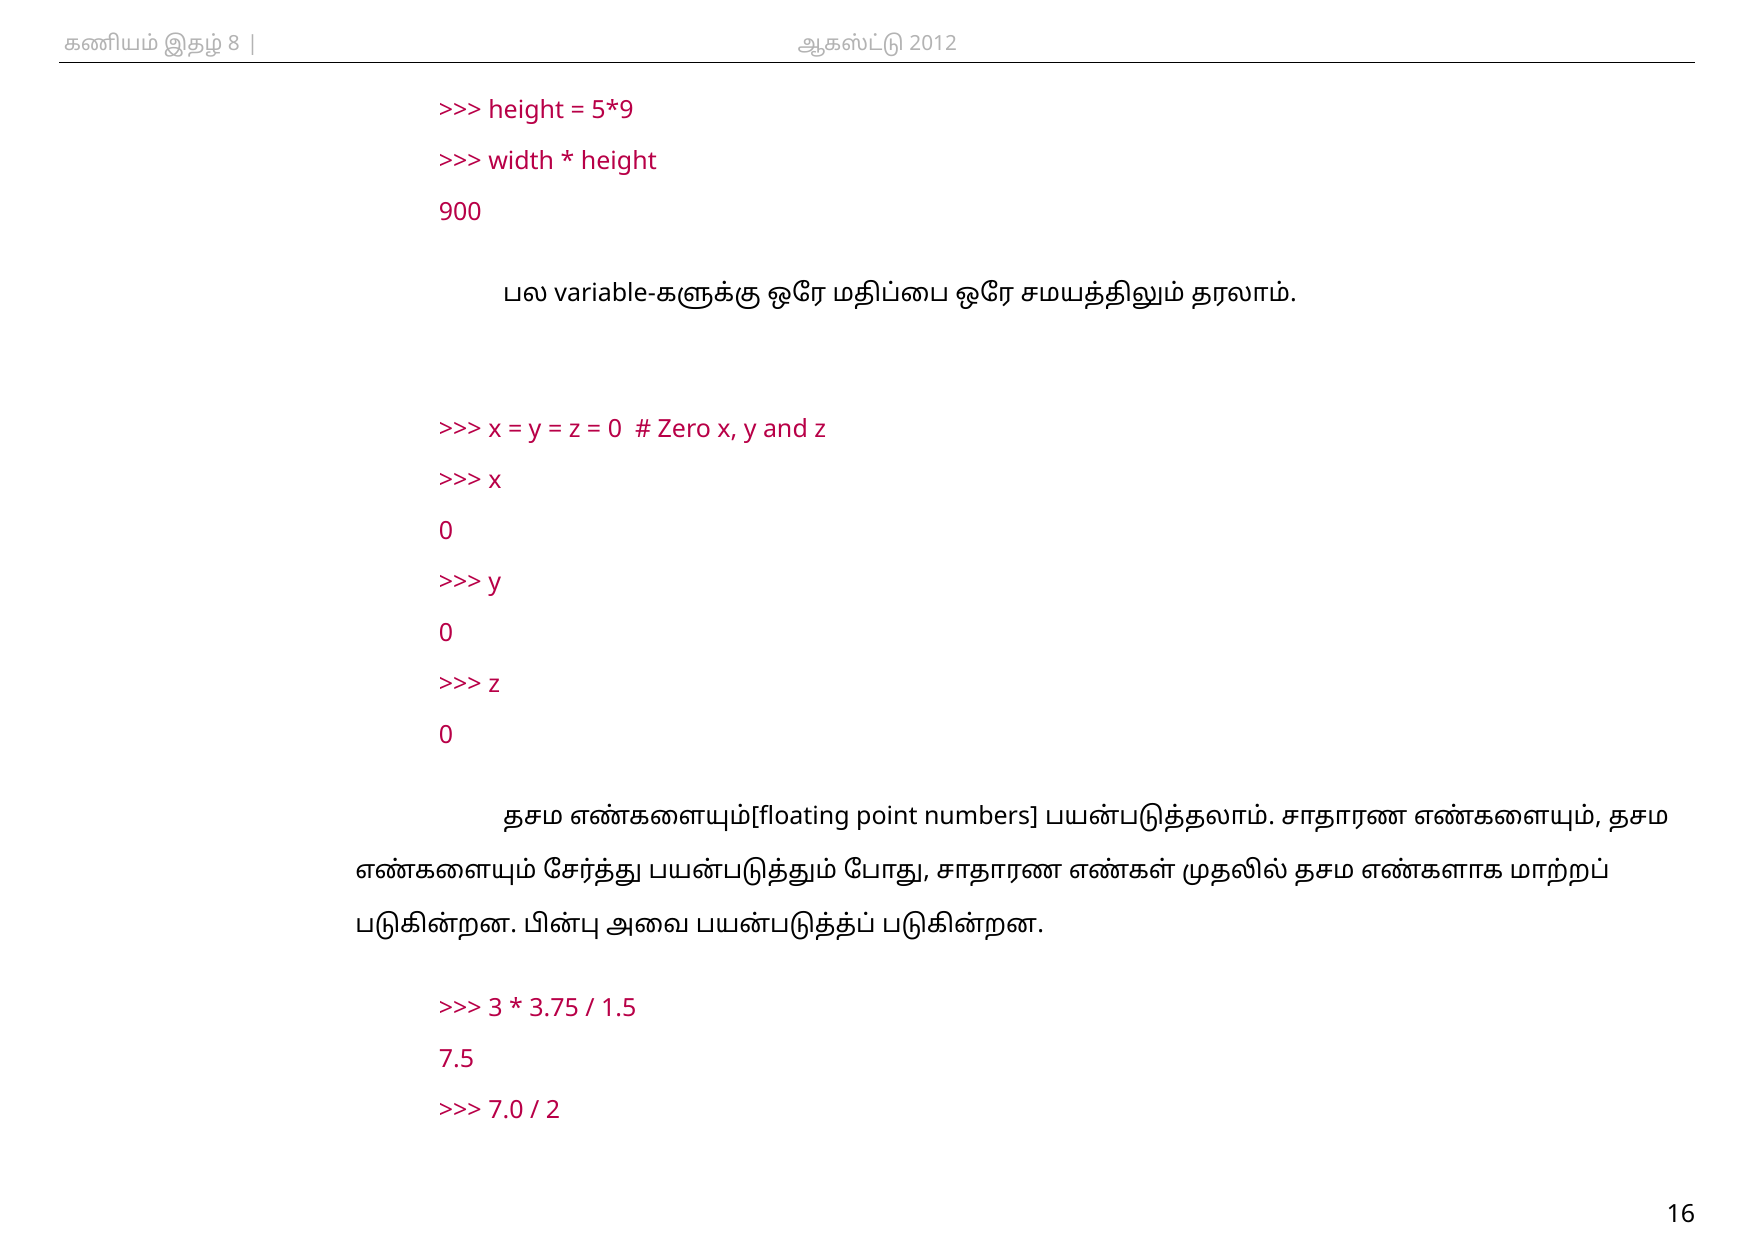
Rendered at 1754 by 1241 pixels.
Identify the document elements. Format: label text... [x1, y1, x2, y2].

text 0 [355, 717, 1695, 751]
text 7.5 [355, 1041, 1695, 1075]
text தசம எண்களையும்[floating point numbers] பயன்படுத்தலாம். சாதாரண எண்களையும், தசம எண்களையும் சேர்த்து பயன்படுத்தும் போது, சாதாரண எண்கள் முதலில் தசம எண்களாக மாற்றப் படுகின்றன. பின்பு அவை பயன்படுத்த்ப் படுகின்றன. [355, 797, 1695, 942]
text 0 [355, 513, 1695, 547]
text பல variable-களுக்கு ஒரே மதிப்பை ஒரே சமயத்திலும் தரலாம். [355, 274, 1695, 312]
text >>> x = y = z = 0 # Zero x, y and z [355, 411, 1695, 444]
text >>> 3 * 3.75 / 1.5 [355, 990, 1695, 1024]
text >>> width * height [355, 143, 1695, 177]
text 0 [355, 615, 1695, 649]
text >>> height = 5*9 [355, 92, 1695, 126]
text >>> y [355, 564, 1695, 598]
text >>> x [355, 462, 1695, 496]
text 900 [355, 194, 1695, 228]
text >>> 7.0 / 2 [355, 1092, 1695, 1126]
text >>> z [355, 666, 1695, 700]
